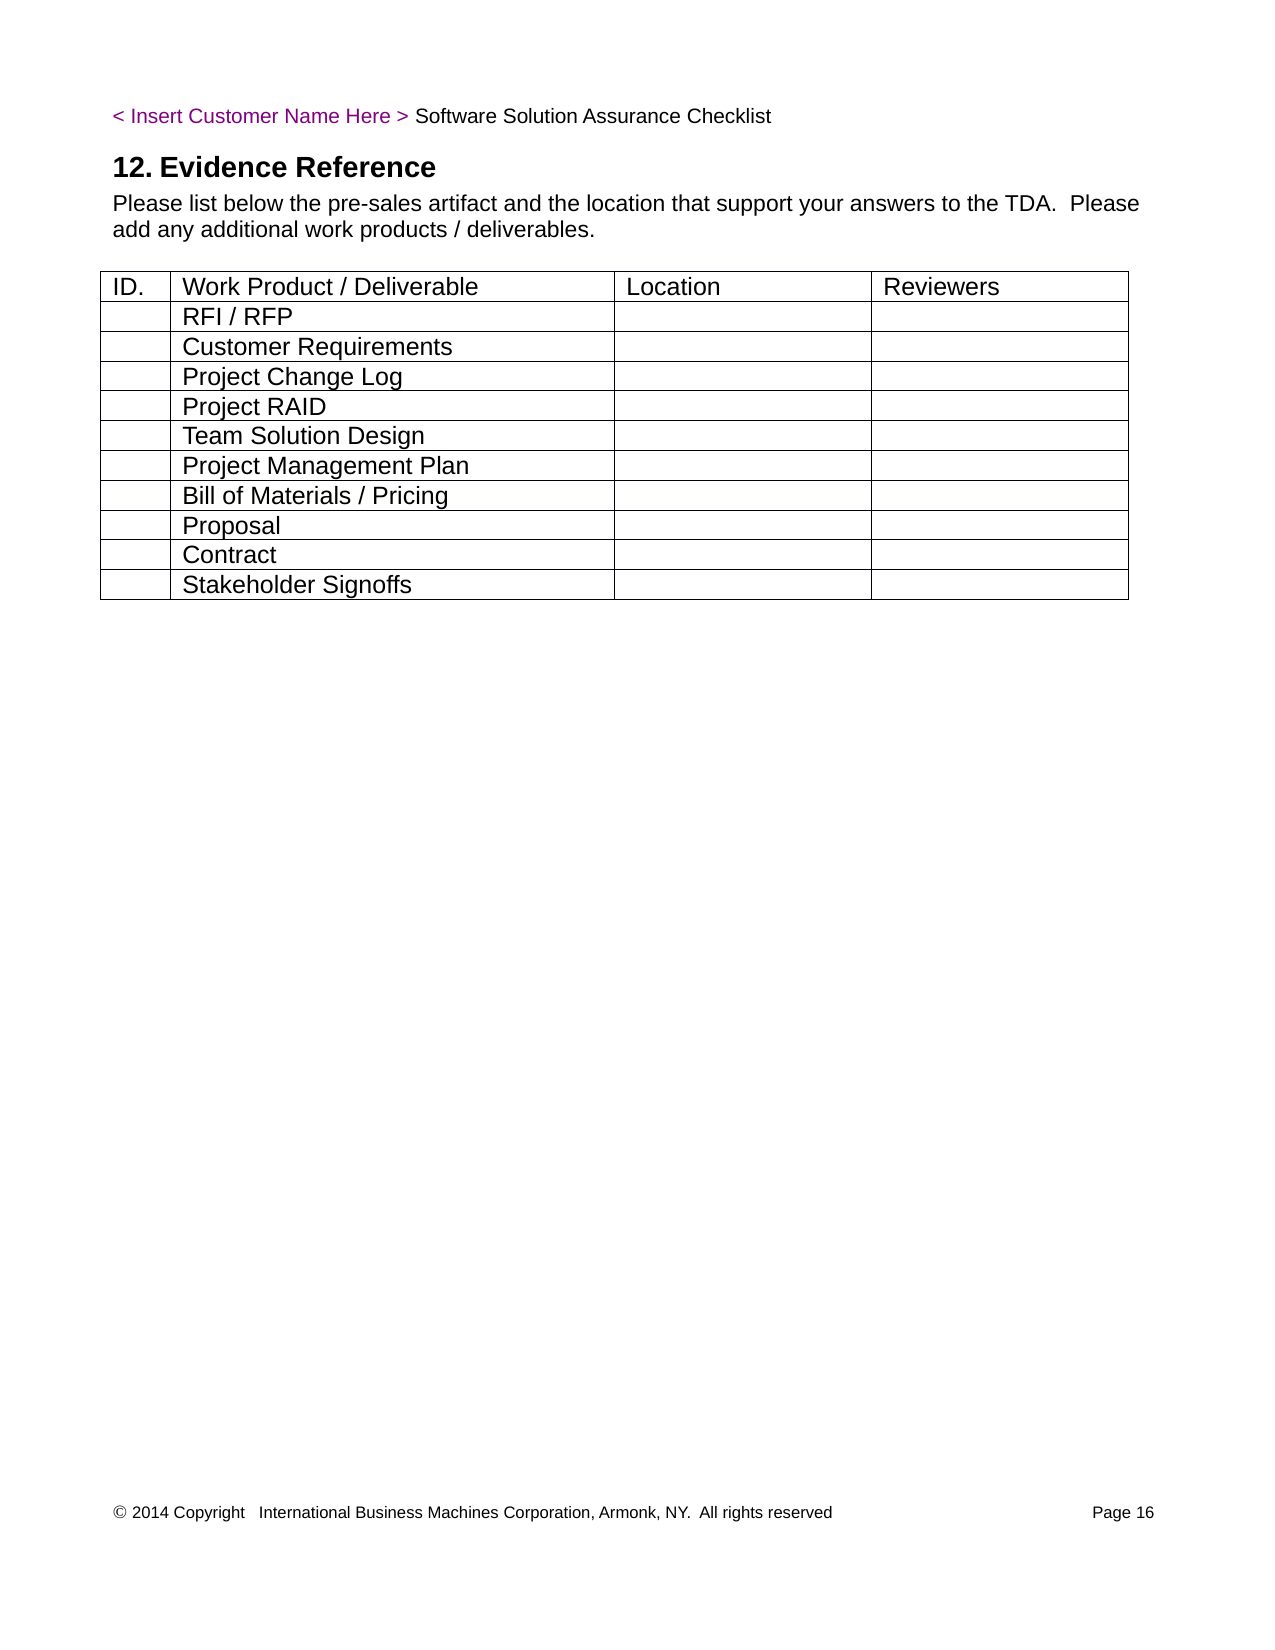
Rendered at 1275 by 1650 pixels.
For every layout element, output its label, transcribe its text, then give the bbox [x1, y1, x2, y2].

text Please list below the pre-sales artifact and the location that support your answers to the TDA. Please add any additional work products / deliverables. [112, 190, 1162, 242]
table_cell [101, 421, 170, 450]
table_cell [101, 481, 170, 509]
table_cell Contract [171, 540, 614, 569]
table_cell [872, 362, 1128, 390]
table_cell [872, 570, 1128, 599]
table_cell [101, 540, 170, 569]
table_header Reviewers [872, 272, 1128, 301]
table_cell Stakeholder Signoffs [171, 570, 614, 599]
table_cell Bill of Materials / Pricing [171, 481, 614, 509]
table_cell [101, 451, 170, 480]
table_header Work Product / Deliverable [171, 272, 614, 301]
table_cell [101, 332, 170, 361]
table_cell [615, 540, 871, 569]
table_cell [872, 391, 1128, 420]
table_cell [872, 481, 1128, 509]
table_cell Project RAID [171, 391, 614, 420]
table_cell [872, 302, 1128, 331]
table_cell [615, 362, 871, 390]
table_cell RFI / RFP [171, 302, 614, 331]
table_cell [101, 570, 170, 599]
table_cell [615, 451, 871, 480]
table_cell [101, 362, 170, 390]
table_header Location [615, 272, 871, 301]
table_cell [872, 511, 1128, 539]
table_cell [872, 332, 1128, 361]
table_cell [101, 511, 170, 539]
table_cell [615, 511, 871, 539]
table_cell Customer Requirements [171, 332, 614, 361]
subtitle Evidence Reference [112, 150, 1162, 183]
table_header ID. [101, 272, 170, 301]
table_cell Project Change Log [171, 362, 614, 390]
table_cell [615, 391, 871, 420]
table_cell [615, 302, 871, 331]
table_cell Proposal [171, 511, 614, 539]
table_cell [872, 421, 1128, 450]
table_cell Project Management Plan [171, 451, 614, 480]
table_cell [615, 481, 871, 509]
table_cell [615, 570, 871, 599]
table_cell [615, 421, 871, 450]
table_cell [615, 332, 871, 361]
table_cell [101, 391, 170, 420]
table_cell Team Solution Design [171, 421, 614, 450]
table_cell [872, 451, 1128, 480]
table_cell [872, 540, 1128, 569]
table_cell [101, 302, 170, 331]
